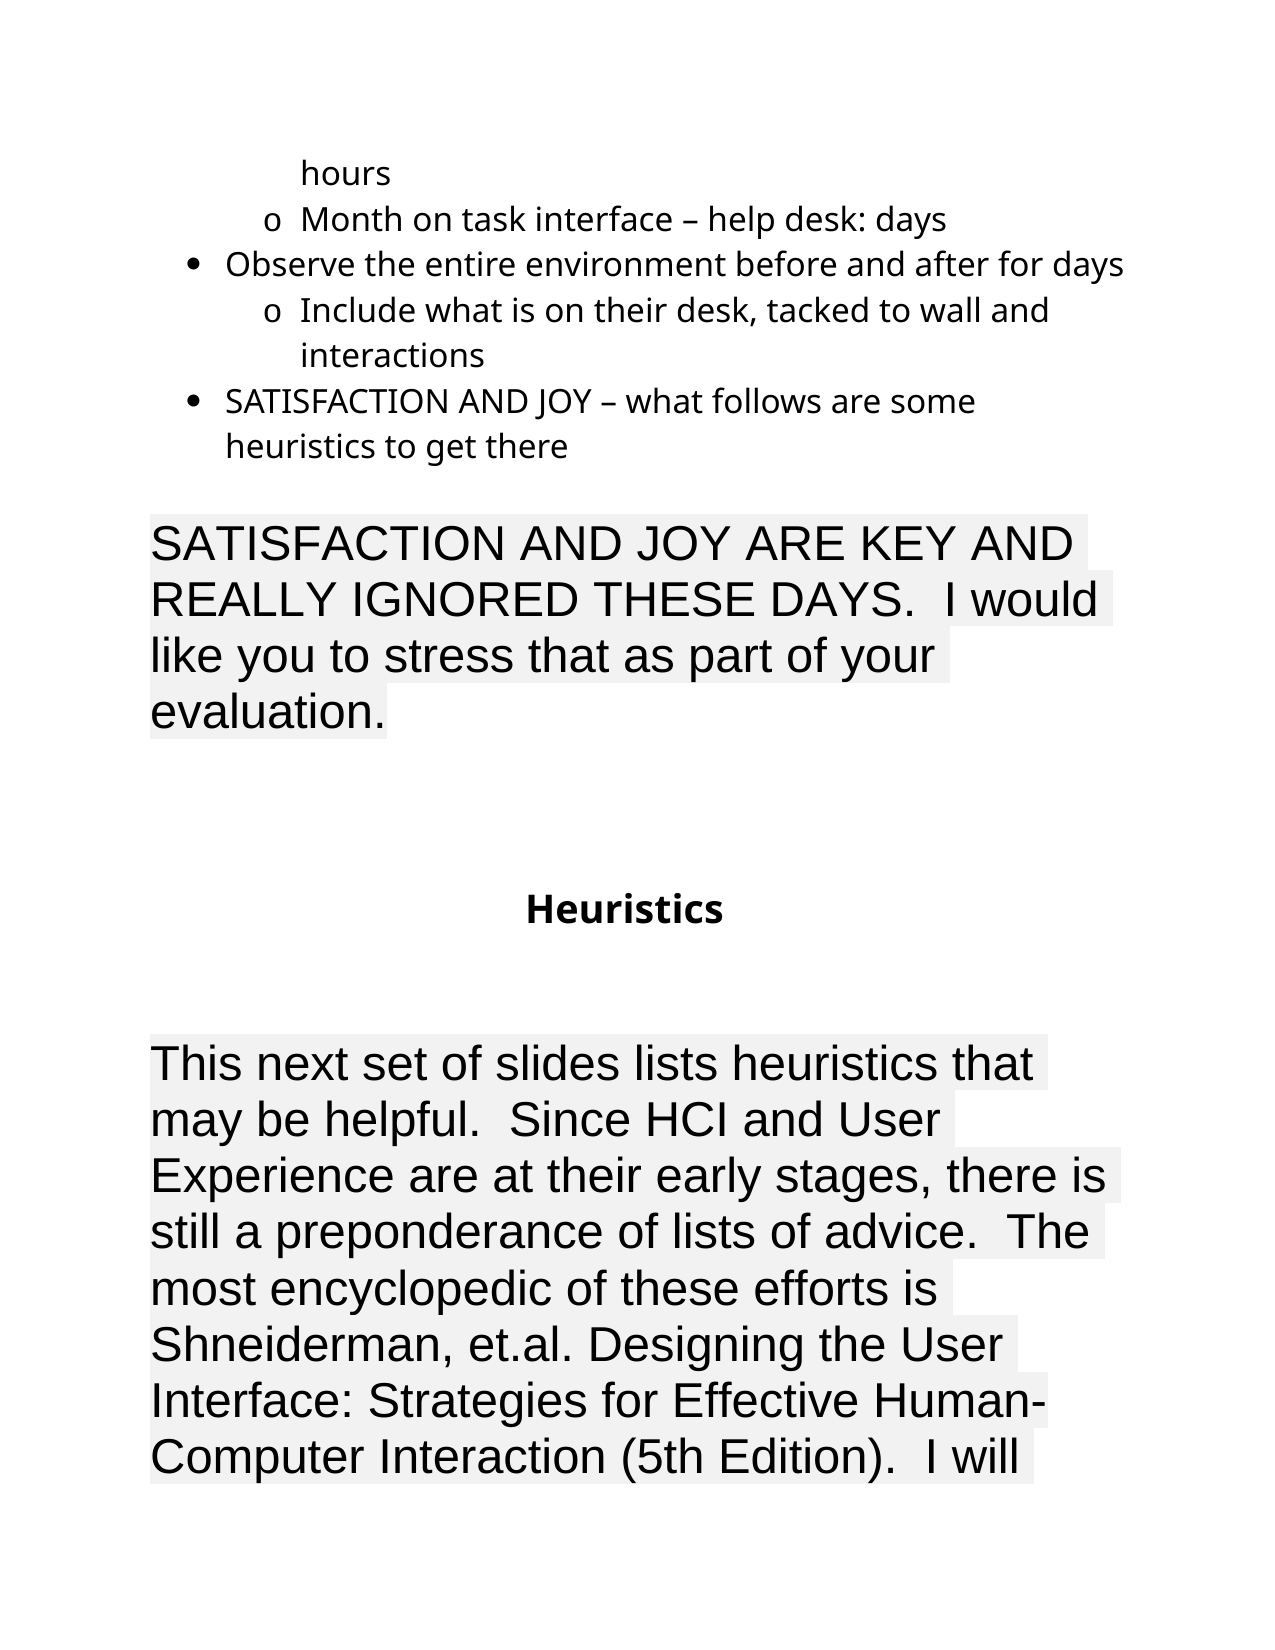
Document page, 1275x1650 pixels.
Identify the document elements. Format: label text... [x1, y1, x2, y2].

list Include what is on their desk, tacked to wall and interactions [262, 287, 1125, 378]
text This next set of slides lists heuristics that may be helpful. Since HCI and User Experience are at their early stages, there is still a preponderance of lists of advice. The most encyclopedic of these efforts is Shneiderman, et.al. Designing the User Interface: Strategies for Effective Human-Computer Interaction (5th Edition). I will [150, 1034, 1125, 1484]
text SATISFACTION AND JOY ARE KEY AND REALLY IGNORED THESE DAYS. I would like you to stress that as part of your evaluation. [150, 514, 1125, 739]
list hours [262, 150, 1125, 195]
list Month on task interface – help desk: days [262, 195, 1125, 241]
list SATISFACTION AND JOY – what follows are some heuristics to get there [187, 378, 1125, 468]
list Observe the entire environment before and after for days [187, 241, 1125, 287]
text Heuristics [450, 881, 1125, 935]
